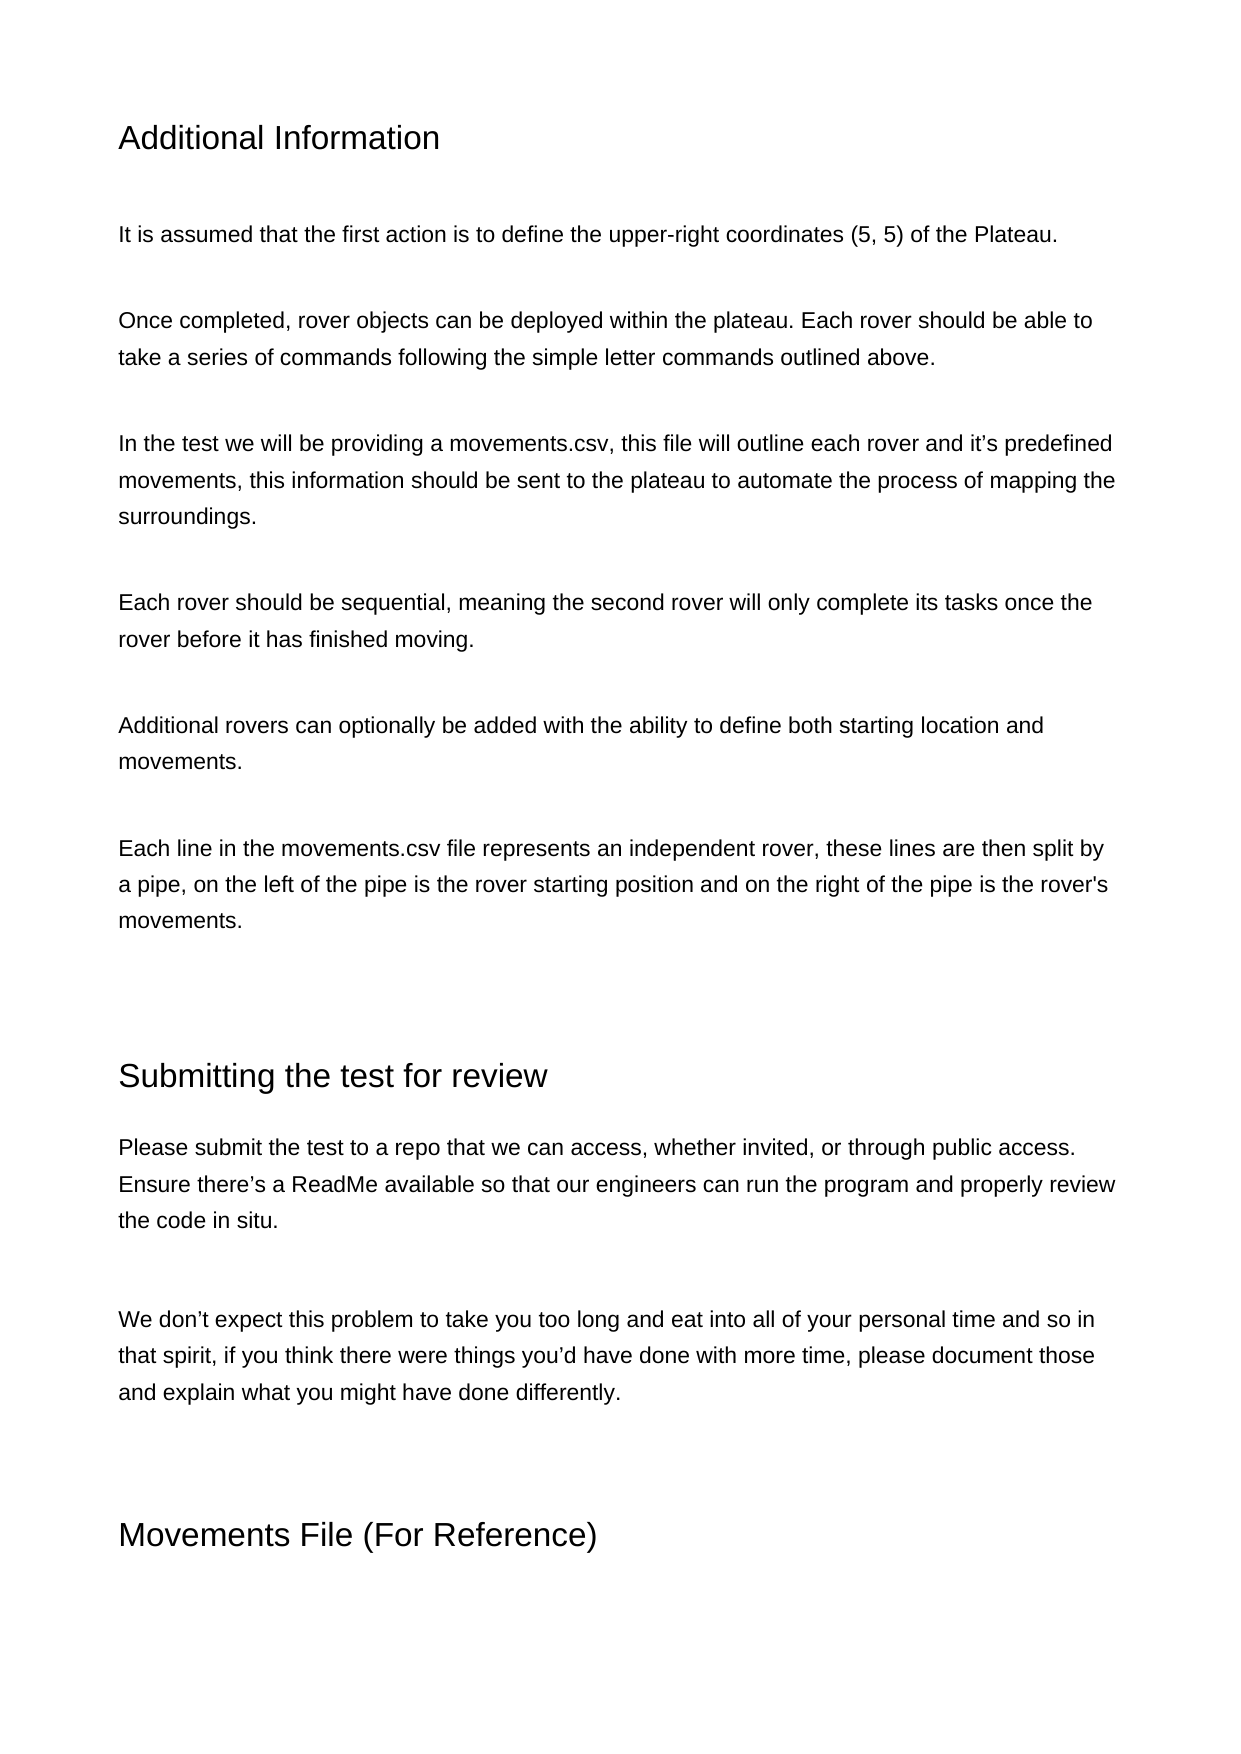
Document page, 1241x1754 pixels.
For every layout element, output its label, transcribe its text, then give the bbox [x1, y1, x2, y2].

text Additional rovers can optionally be added with the ability to define both starting location and movements. [118, 712, 1122, 775]
subtitle Movements File (For Reference) [118, 1515, 1122, 1553]
subtitle Submitting the test for review [118, 1056, 1122, 1095]
text Each line in the movements.csv file represents an independent rover, these lines are then split by a pipe, on the left of the pipe is the rover starting position and on the right of the pipe is the rover's movements. [118, 835, 1122, 934]
text In the test we will be providing a movements.csv, this file will outline each rover and it’s predefined movements, this information should be sent to the plateau to automate the process of mapping the surroundings. [118, 430, 1122, 529]
text Once completed, rover objects can be deployed within the plateau. Each rover should be able to take a series of commands following the simple letter commands outlined above. [118, 307, 1122, 370]
text It is assumed that the first action is to define the upper-right coordinates (5, 5) of the Plateau. [118, 221, 1122, 247]
subtitle Additional Information [118, 118, 1122, 157]
text We don’t expect this problem to take you too long and eat into all of your personal time and so in that spirit, if you think there were things you’d have done with more time, please document those and explain what you might have done differently. [118, 1306, 1122, 1405]
text Please submit the test to a repo that we can access, whether invited, or through public access. Ensure there’s a ReadMe available so that our engineers can run the program and properly review the code in situ. [118, 1134, 1122, 1233]
text Each rover should be sequential, meaning the second rover will only complete its tasks once the rover before it has finished moving. [118, 589, 1122, 652]
